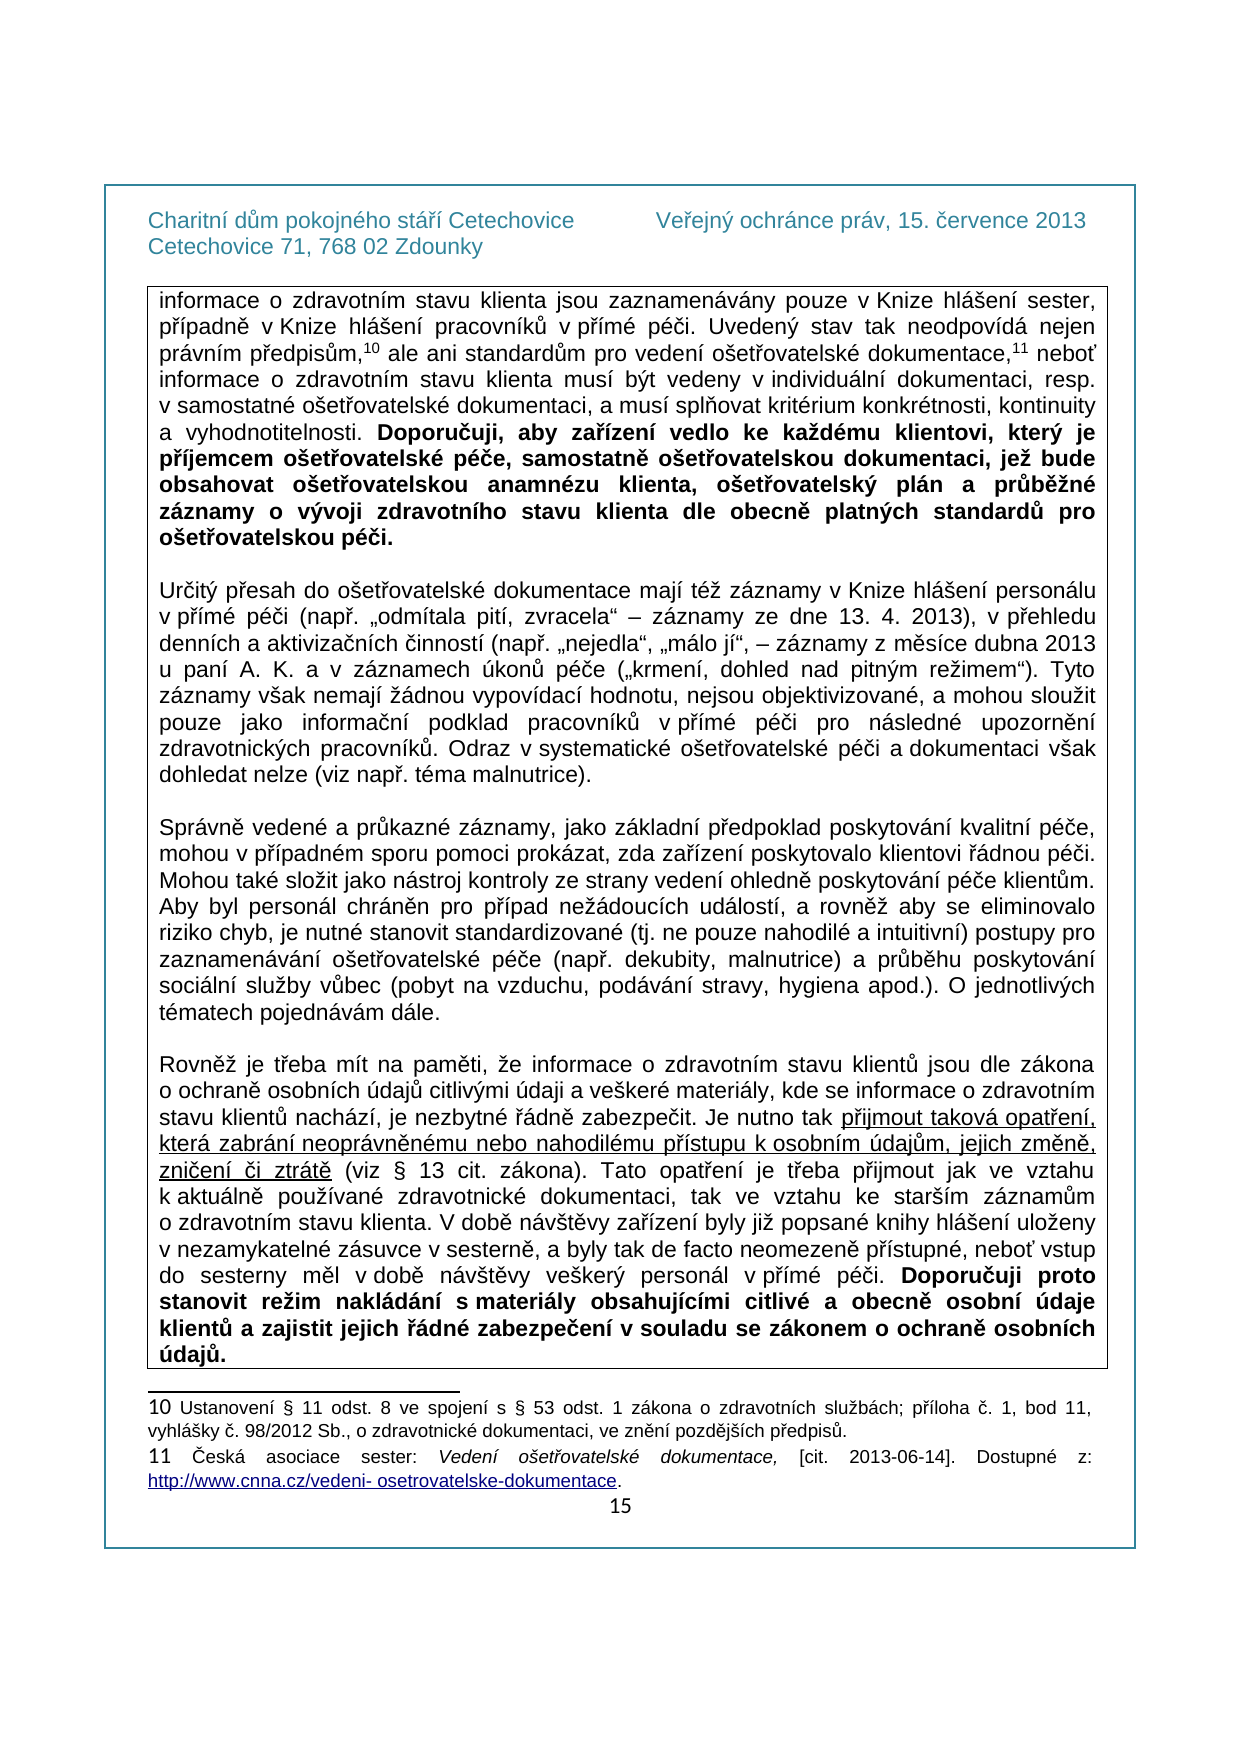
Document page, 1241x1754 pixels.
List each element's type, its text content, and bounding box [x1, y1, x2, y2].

table_cell Ošetřovatelská péče Na základě svých zjištění musím konstatovat, že všeobecné sestry v zařízení nepracují standardním ošetřovatelským procesem, což je pracovní metoda, která má za cíl prevenci, odstranění nebo zmírnění problémů v oblasti potřeb nemocného, a která je pro činnost sestry bez odborného dohledu předpokládána právními předpisy. Ošetřovatelský proces v sobě zahrnuje zhodnocení stavu individuálních potřeb pacienta/klienta nebo skupiny osob, stanovení ošetřovatelských problémů, plánování a realizace ošetřovatelské péče, vyhodnocování účinnosti ošetřovatelské péče a zaznamenávání do zdravotnické dokumentace.,, Pokud v domově není ošetřovatelská péče poskytována dle zásad stanovených pro ošetřovatelský proces, je postupováno nejen v rozporu s právními předpisy, ale takový systém práce představuje riziko špatného zacházení (v citlivých oblastech, jako je neklid, malnutrice, bolest, pády) a hrozbu poškození zdraví klienta – uživatele sociální služby. Doporučuji tedy, aby v zařízení byla ošetřovatelská péče poskytována dle všech pravidel a zásad ošetřovatelského procesu. Dále bylo zjištěno, že vedení zdravotních sester neumí formulovat zadání pro různé aspekty ošetřovatelské péče (sledování příjmu potravy, vážení) a že požadavky na specifickou péči či signály pro ošetřovatelskou péči, které vysílají pracovníci v přímé péči, nejsou dostatečně reflektovány a pracovníkům v přímé péči není poskytována zpětná vazba. Zdravotní sestry rovněž nedostatečně využívají potencionálu pracovníků v přímé péči a nedokážou je vést v rámci ošetřovatelských aspektů jejich práce, kterých je vzhledem ke klientele zařízení skutečně mnoho. Dokumentace Pokud zařízení nepostupuje dle standardního ošetřovatelského procesu, nutně ani ošetřovatelská dokumentace neobsahuje stěžejní záznamy. Ošetřovatelskou dokumentaci tak v zařízení představuje pouze tiskopis základní ošetřovatelské anamnézy a tiskopis „sesterský záznam“, kde jsou zaznamenávány kódy výkonů poskytnuté ošetřovatelské péče pro účely výkazu zdravotní pojišťovně. Další dílčí údaje jsou zaznamenávány do dokumentace lékaře (např. glykémie), která je zdravotním sestrám k dispozici. Jakékoliv jiné informace o zdravotním stavu klienta jsou zaznamenávány pouze v Knize hlášení sester, případně v Knize hlášení pracovníků v přímé péči. Uvedený stav tak neodpovídá nejen právním předpisům, ale ani standardům pro vedení ošetřovatelské dokumentace, neboť informace o zdravotním stavu klienta musí být vedeny v individuální dokumentaci, resp. v samostatné ošetřovatelské dokumentaci, a musí splňovat kritérium konkrétnosti, kontinuity a vyhodnotitelnosti. Doporučuji, aby zařízení vedlo ke každému klientovi, který je příjemcem ošetřovatelské péče, samostatně ošetřovatelskou dokumentaci, jež bude obsahovat ošetřovatelskou anamnézu klienta, ošetřovatelský plán a průběžné záznamy o vývoji zdravotního stavu klienta dle obecně platných standardů pro ošetřovatelskou péči. Určitý přesah do ošetřovatelské dokumentace mají též záznamy v Knize hlášení personálu v přímé péči (např. „odmítala pití, zvracela“ – záznamy ze dne 13. 4. 2013), v přehledu denních a aktivizačních činností (např. „nejedla“, „málo jí“, – záznamy z měsíce dubna 2013 u paní A. K. a v záznamech úkonů péče („krmení, dohled nad pitným režimem“). Tyto záznamy však nemají žádnou vypovídací hodnotu, nejsou objektivizované, a mohou sloužit pouze jako informační podklad pracovníků v přímé péči pro následné upozornění zdravotnických pracovníků. Odraz v systematické ošetřovatelské péči a dokumentaci však dohledat nelze (viz např. téma malnutrice). Správně vedené a průkazné záznamy, jako základní předpoklad poskytování kvalitní péče, mohou v případném sporu pomoci prokázat, zda zařízení poskytovalo klientovi řádnou péči. Mohou také složit jako nástroj kontroly ze strany vedení ohledně poskytování péče klientům. Aby byl personál chráněn pro případ nežádoucích událostí, a rovněž aby se eliminovalo riziko chyb, je nutné stanovit standardizované (tj. ne pouze nahodilé a intuitivní) postupy pro zaznamenávání ošetřovatelské péče (např. dekubity, malnutrice) a průběhu poskytování sociální služby vůbec (pobyt na vzduchu, podávání stravy, hygiena apod.). O jednotlivých tématech pojednávám dále. Rovněž je třeba mít na paměti, že informace o zdravotním stavu klientů jsou dle zákona o ochraně osobních údajů citlivými údaji a veškeré materiály, kde se informace o zdravotním stavu klientů nachází, je nezbytné řádně zabezpečit. Je nutno tak přijmout taková opatření, která zabrání neoprávněnému nebo nahodilému přístupu k osobním údajům, jejich změně, zničení či ztrátě (viz § 13 cit. zákona). Tato opatření je třeba přijmout jak ve vztahu k aktuálně používané zdravotnické dokumentaci, tak ve vztahu ke starším záznamům o zdravotním stavu klienta. V době návštěvy zařízení byly již popsané knihy hlášení uloženy v nezamykatelné zásuvce v sesterně, a byly tak de facto neomezeně přístupné, neboť vstup do sesterny měl v době návštěvy veškerý personál v přímé péči. Doporučuji proto stanovit režim nakládání s materiály obsahujícími citlivé a obecně osobní údaje klientů a zajistit jejich řádné zabezpečení v souladu se zákonem o ochraně osobních údajů. Předcházející i následná zjištění svědčí o absenci jednotných postupů (intuitivním a nekoncepčním jednání), které jsou předpokladem k poskytování kvalitní ošetřovatelské péče. Na základě výše uvedeného je tedy nutné zcela revidovat systém práce všeobecných sester v zařízení. Již při nástupu klienta do zařízení provést zhodnocení bio-psycho-sociální potřeb a potencionálních problémů a využít je nejen, řekněme, na úseku sociálním, jako se tomu děje nyní, ale i zdravotním. Zhodnocení bude východiskem pro stanovení ošetřovatelské diagnózy a vytvoření plánu ošetřovatelské péče u těch klientů, kde je to vzhledem k jejich zdravotnímu stavu potřeba. A dále pokračovat způsobem ošetřovatelského procesu. Klientela zařízení je natolik ošetřovatelsky náročná, že standardní součástí nastavování individuální ošetřovatelské péče a preventivních opatření bude i počáteční a v indikovaných případech i průběžné testování, např. prostřednictvím běžných hodnotících škál (v zařízeních tohoto typu se standardně používá např. Barthel index – test základních všedních činností, MMSE – test kognitivních funkcí, MNA – malý výživový test, škála MOBID 2 – škála bolesti, test mobility apod.). Prevence malnutrice Někteří klienti domova jsou trvale upoutáni na lůžko, mají omezené komunikační schopnosti, či jsou jinak zcela odkázání na péči personálu zařízení. Ta musí zahrnovat i zajištění základní výživy těchto klientů. Proto se během systematických návštěv zařízení tohoto typu zaměřuji na to, zda si je zařízení vědomo rizik spojených s malnutricí a zda má nastavený systém prevence tak, aby se vzniku malnutrice zabránilo. Přestože klientela zařízení vzhledem ke svému zdravotnímu stavu a komunikačním schopnostem patří k rizikové z hlediska možnosti vzniku malnutrice, není systematicky řešena prevence. Při příjmu nových klientů není prováděn nutriční screening, není zjišťována výška, není vyhodnocován body mass index (BMI). Nejsou vyhodnocována rizika malnutrice, která ve svém důsledku ovlivňují další sféry života klienta, potažmo oblasti péče o klienta (z důvodu úbytku bílkovin je klient ohrožen dekubity, úbytkem svalové hmoty je klient náchylnější k infekcím apod.). V průběhu poskytování služby jsou klienti dle informací zaměstnanců zařízení váženi každý měsíc. Nicméně v měsíci březnu a dubnu 2013 nebylo dle dokumentace zváženo 11 klientů. U osmi klientů nebyl uveden žádný údaj o váze počínaje listopadem 2012. Z klientů, u kterých nebyla zjišťována váha, měli např. paní G. a pan O. v polovině měsíce dubna průjmy, což s ohledem na jejich stav značí závažné riziko ohrožení zdravotního stavu a sledování jejich hmotnosti by mělo být samozřejmostí. U paní J. lze ze záznamů vysledovat váhový úbytek od měsíce února do dubna 2013 pět kilogramů. Žádná zvláštní opatření stran prevence malnutrice však přijata nebyla. U klientů, kteří nejsou schopni postavit se na váhu, není případný úbytek váhy sledován ani pomocí alternativních ukazatelů (např. měření obvodu paže). Lze tak uzavřít, že v zařízení se váhové úbytky klientů systematicky neřeší a s ohledem na výše uvedené bylo objektivizováno riziko malnutrice. Doporučuji důsledně sledovat váhu klientů a systematicky hodnotit případné váhové úbytky. Případný váhový úbytek klientů doporučuji konzultovat s lékařem a stanovit navazující postup. V zařízení není dostatečně kvalitně sledován příjem stravy, resp. není systematicky sledováno a evidováno, jakou část porce klienti snědí. Dílčí, avšak nedostatečné informace, lze nalézt v Knize hlášení personálu v přímé péči (např. „odmítala pití, zvracela“ – záznamy ze dne 13. dubna 2013), v přehledu denních a aktivizačních činností (např. „nejedla“, „málo jí“ – záznamy z měsíce dubna 2013 u paní A. K.), či v záznamech úkonů péče (kolonky pro zaznamenání – krmení, dohled nad pitným režimem). Nejde však o výsledek systematického standardizovaného sledování, ale o intuici a všímavost zaměstnanců domova. Zařízení nemá definovány postupy stran prevence malnutrice, a není tak stanoveno, u koho se záznamy o příjmu potravy mají vést a u koho ne, ani jakou mají mít podobu. Záznamy o příjmu potravy konkrétního klienta navíc nejsou soustřeďovány přehledně na jednom místě. Doporučuji stanovit, u koho má být příjem stravy preventivně sledován, a tento zaznamenávat pomocí objektivizovaných záznamů, ze kterých bude zjevné, zda klient snědl celou porci, polovinu, čtvrtinu. Tyto záznamy doporučuji pravidelně vyhodnocovat a ve spolupráci s lékařem stanovit navazující postup pro případ, že klient opakovaně nedojí. Strava, krom oběda, který se do zařízení dováží, je připravována v zařízení. Není propočítána energetická a biologická hodnota potravy a klient tak nedostává stravu na základě svých potřeb. Neodměřují se dávky příkrmů diabetikům a může tak docházet ke kolísání hladiny krevního cukru, což vede k poškození zdraví klienta (oční cévy, uzavírání vlásečnic na dolních končetinách apod.). U klientů trpících Alzheimerovou demencí není počítáno s vyšším energetickým výdejem, čemuž by měl odpovídat i příjem. Rovněž je třeba u této cílové skupiny do jídelníčku zařadit pokrmy s vyšším obsahem vitamínu B a vitamínu D, případně je nahradit doplňkovou výživou. Na trhu jsou k dispozici rovněž další přípravky spojené s podáváním stravy, které řeší problémy s polykáním, příjmem potravy a pomáhají hojení dekubitů. Jejich znalost má být základní součástí práce zdravotnického personálu. Doporučuji jídelníčky sestavovat s ohledem na jejich nutriční a biologickou hodnotu. S výše uvedeným výrazně souvisí skutečnost, že v zařízení nepracuje nutriční terapeut, ani jiný odborník zabývající se problematikou výživy. S ohledem na to, že klienti zařízení patří k rizikové skupině z hlediska možného vzniku malnutrice, doporučuji alespoň na částečný úvazek zaměstnat výživového specialistu, příp. s ním jinak spolupracovat. Pro doplnění informací o mých doporučeních stran prevence malnutrice odkazuji na informační leták. V zařízení není systematicky sledován příjem tekutin. V dokumentaci je sice požíván termín „zavodňována“, příp. „pila málo“, nicméně tyto záznamy nemají žádnou vypovídací hodnotu. Z takto vedené evidence není vůbec zřejmé, kolik tekutin klient za 24 hodin vypil. Není rovněž stanoveno, u koho mají být tekutiny (příjem, případně i výdej) sledovány. Opět se jedná o nestandardizované postupy, které není možné zpětně kontrolovat a ověřit tak jejich správnost. U osob trpících syndromem demence je přitom nutné dbát na pitný režim a mapování příjmu tekutin by proto mělo být u nich samozřejmostí. Nemocní nemají pocit žízně a tekutiny je tak nutné stále aktivně nabízet. Doporučuji ve spolupráci s lékařem stanovit, u kterých klientů má být sledován příjem tekutin, a určit, kolik tekutin má klient za den přijmout a tyto informace zaznamenat do osobní dokumentace klienta. Seznam těchto klientů doporučuji v písemné podobě zpřístupnit personálu v přímé péči. Dále doporučuji stanovit postupy a zodpovědnost za podávání tekutin klientům, kteří se nejsou schopni napít sami. Příjem tekutin doporučuji sledovat pomocí objektivizovaných ukazatelů, například ráno připravit tekutiny do nádoby s odměrkou, aby bylo večer možné přesně stanovit, kolik tekutin klient vypil. Ke sledování příjmu stravy či tekutin lze používat formulářové archy, kde stačí množství přijaté stravy či tekutin zaznamenat zaškrtnutím vhodného políčka. Formuláře jsou umístěny na pokoji klienta. Personálu tak tyto záznamy zaberou minimum času. Ke sledování příjmu stravy či tekutin u pacientů v riziku malnutrice a dehydratace doporučuji využívat záznamové archy, z kterých bude zjevné, kdo z personálu záznam učinil. Podávání stravy Během systematické návštěvy bylo také sledováno podávání stravy klientům, kteří se sami nenajedí. V první řadě bych chtěl ocenit skutečnost, že naprostá většina klientů se stravuje v jídelně. Pouze ti, kteří si to přejí, nebo kterým to aktuální zdravotní stav neumožňuje, se stravují na pokojích. Dále bych chtěl vyzdvihnout skutečnost, že je vyčleněn dostatek času na podávání, resp. konzumaci stravy. Některým klientům je třeba s podáním stravy dopomoci a jsou krmeni. Pozorováním bylo zjištěno, že (ne ve všech případech) pracovníci domova krmili klienty vestoje, což není vhodné. V případě sledování podávání stravy imobilní klientce bylo zjištěno, že ta nebyla dostatečně připravena k příjmu stravy, neboť neseděla v lůžku (pouze zvýšená zádová část lůžka) a neměla zapřeny dolní končetiny. Ke zvýšení standardu poskytované péče doporučuji instruovat personál v přímé péči tak, aby se pracovník podávající stravu nacházel ve stejné výškové úrovni jako klient, a klienta na podání stravy řádně připravil (informace o podávaném jídle, poloha klienta apod.). Některým klientům, kteří nejsou schopni stravu sami pokousat, je jídlo mechanicky upravováno (kousky, mletí), mj. je v zařízení podávána také mixována strava. V miskách jsou pak smíchány všechny složky mixovaného jídla dohromady. Takto upravená strava působí značně neesteticky, nechutně a nemůže klientovi přinést žádný požitek. Doporučuji stravu nemixovat, ale mlít, drtit, případně krájet. Doporučuji takto upravovat jednotlivé složky stravy zvlášť. Pokyn ohledně úpravy stravy vysílá do kuchyně pracovník v přímé péči. V dokumentaci klientů údaj o úpravě stravy úplně chybí. Forma stravy tak není stanovena na základě průkazného a odůvodněného zhodnocení, či metodického vedení. Doporučuji zaznamenat rozhodnutí o mechanické úpravě stravy v dokumentaci klientů (např. v nutričním plánu) tak, aby bylo patrné, kdo toto rozhodnutí přijal, kdy a jaké byly důvody. Podávání léků Léky jsou uloženy v uzamykatelné lékové skříni v sesterně, ve které jsou stále klíče. Mezi sesternou a místností pracovníků v přímé péči je průchod, který nebyl během návštěvy uzavřen. Přístup pracovníků v přímé péče k léčivům tak nebyl zamezen. Přístupné jsou jak léky klientů, tak léky osob již zemřelých, které zařízení i nadále uchovává. Doporučuji zamezit možnosti manipulace nezdravotnického personálu s léky a neindikované léky zlikvidovat. Zdravotní sestry připravují tabletové léky dle elektronického dokumentu uloženého v počítači, vždy tak, že postupují dle otevřeného dokumentu na monitoru. Taková příprava však skýtá velké riziko chyby, ať už co se týče nechtěné úpravy el. dokumentu, či omylu v rámci samotné přípravy léků. Netabletové léky jsou podávány dle rozpisu umístěného na lékovém vozíku, který je však nedatovaný, nepodepsaný a přepisovaný. Dle zjištění při návštěvě nebyl tento rozpis dávkování aktuální (indikace léku Ebixa lékařem byla u paní V. rozdílná), což vrchní sestra reflektovala (měnila rozpis) až v průběhu návštěvy. Rovněž byly v rozpisu netabletových léků nepřesně poznamenány okolnosti podání léku, oproti ordinaci lékaře – např. pí S. měla v rozpisu poznamenáno „dpl“, avšak v el. dokumentu zněla indikace „při stavech, kdy neklid doprovází halucinace, max. 3x denně“. Doporučuji nadále připravovat léky tak, aby bylo minimalizováno riziko chyb, a za tím účelem: zajistit, aby záznam v medikačním listě odpovídal přesnému předpisu lékaře a změny byly prováděny ihned, stanovit, kdo je za záznam do medikačního listu odpovědný, a připravovat medikační listy tak, aby bylo zjevné, kdo je učinil, správnost medikačního listu potvrzovat vrchní sestrou či lékařem, léky připravovat dle medikačního listu, který mají sestry k dispozici v papírové formě, v medikačních listech provádět změny novým záznamem (rovněž autorizovaným) namísto přepisování či retuší. Problémy s přijímáním (polykáním) léků jsou pro osoby trpící demencí typické. Zdravotní sestry proto léky pro většinu klientely drtí. Některé léky však mohou mít po rozdrcení změněný účinek. Dle sdělení vrchní sestry lékaři o drcení léků vědí, avšak toto tvrzení nemá oporu ve zdravotnické dokumentaci. Neexistuje písemný seznam klientů, kterým se mají léky drtit. Doporučuji informovat lékaře o tom, že klient má problém s polykáním léku, a požádat o předepsání léku v jiné formě, je-li to možné. Dále doporučuji konzultovat s lékařem, které léky je možné drtit, a ve vztahu ke konkrétním klientům mít od lékaře písemné stanovisko. Doporučuji vedoucím pracovníkem autorizovaný seznam těchto klientů zpřístupnit sestrám. Drcení léků se týká více uživatelů, avšak pozorováním bylo zjištěno, že hmoždíř, ve kterém se léky drtí, není po každém drcení vyčištěn a dochází tak k nepřípustnému míchání různých léků. Doporučuji tedy, aby po každém rozdrcení léků byla nádoba na drcení dokonale vyčištěna. Samotnému podání drceného léku lze předejít jeho podáním v netabletové formě (kapky), pokud existuje. Fáze demence Osoba trpící syndromem demence v každé z fází onemocnění vyžaduje specifickou péči, kterou by zařízení mělo umět poskytnout. Od fáze demence by se měla odvíjet i náplň dne klienta. Oceňuji, že potřebám klientů je přizpůsoben denní režim (např. stran vstávání klientů) i náplň dne klienta (viz Aktivizace níže). Rovněž činnost patronů (sledování individuálních potřeb, koupání klienta) a forma komunikace s klientem ukazuje, že značná část požadavků na péči o tuto cílovou skupinu již byla v rámci praxe zařízení reflektována. I přesto odkazuji na doporučení České alzheimerovské společnosti „P-PA-IA – podpora a péče lidem postiženým syndromem demence“, jako na zdroj další možné inspirace. Dále doporučuji, aby informace o fázi demence, ve které se člověk trpící tímto onemocněním nachází, byla obsažena v dokumentaci jednotlivých klientů a byla podkladem pro práci personálu s ním. Prevence a ošetřování dekubitů Problematika prevence vzniku dekubitů je v zařízení řešena intuitivně. Není tak znám počet klientů ohrožených dekubitem. Až v situaci, kdy pracovník v přímé péči zpozoruje zčervenalou kůži, informuje o tom zdravotní sestry. Dle názoru přizvané odbornice z praxe se však v takové situaci jedná už o dekubitus 1. stupně. Je tak třeba vytvořit přehled klientů, kteří jsou v riziku dekubitu a nastavit preventivní opatření, které spočívá nejen v polohování (polohovací list v zařízení existuje), ale též identifikovat nutriční potřeby klienta, predilekční místa chránit filmovým krytím a dbát na dostatečný přísun tekutin. Z tohoto důvodu doporučuji zařízení, aby individuálně vyhodnotilo situaci a identifikovalo klienty ohrožené dekubity a přijalo dostatečná preventivní opatření. Ošetřovatelství k tomu nabízí různé pomocné hodnoticí škály. Polohovací list je vhodné doplnit o údaj o množství podaných tekutin (popř. také o údaj o stolici a použitých prostředcích v péči o kůži). V rámci ošetřování dekubitů a chronických ran doporučuji zavést převazový list a stav fotodokumentovat. Ke zvýšení standardu ošetřovatelské péče doporučuji rovněž proškolit zdravotnické pracovníky v kurzu hojení ran. Mikční režim Jedním z projevů demence je inkontinence. Zařízení však může vytvořit (a částečně již vytvořilo) podmínky k tomu, aby inkontinenci klientů zabránilo, resp. ji oddálilo. Personál je navyklý víceméně intuitivně odvádět klienty na WC, přičemž klienti mohou využívat pokojové zvýšené toalety. To je příklad dobré praxe. Na druhou stranu u klientů není zaveden pravidelný mikční režim, není určen stupeň inkontinence a všichni klienti přes den používají inkontinentní pomůcky – plenkové kalhotky, a ti, kteří jsou schopni dojít na WC bez připomínkování, nosí plenkové kalhotky flexi bez lepení. Cílem správné ošetřovatelské péče by mělo být udržet klienta kontinentním, a to díky správnému režimu, včetně režimu mikčního. Klient by měl mít možnost se v cca 2hodinových intervalech (i častěji) vymočit. Takto nastavený režim může minimalizovat spotřebu ochranných pomůcek pro inkontinenci, které pak mohou představovat pouze jakousi pojistku. Je také nutné pátrat po příčině inkontinence a věc konzultovat u gynekologa či urologa, příp. provést kultivační vyšetření moči. K určení vhodné inkontinenční pomůcky doporučuji zavést 3denní mapování výměny inkontinentních pomůcek, kdy je klient po 2 hodinách vysazován na WC a je přikládána vložka, nebo vložná plena. Následně dle protečení lze z průměru určit druh inkontinentní pomůcky v závislosti na stupni inkontinence. Dále doporučuji nepoužívat u chodících klientů plenkové lepící kalhotky, ale vložné pleny s fixačními kalhotkami. Personál v přímé péči by tak měl mít přesné zadání, koho z klientů a jak často vysazovat na (přenosné) WC, či mu pomáhat dojít na toaletu. Komunikační bariéra na straně klienta (klient si neřekne, že potřebuje doprovodit na WC) by obecně vzato neměla být důvodem pro ukončení dopomáhání na toaletu. Mikční režim by měl vycházet z individuálních potřeb každého klienta a měl by mít odraz v dokumentaci klienta. Doporučuji stanovit klientům mikční režim, v jehož rámci bude řešeno, kdo používá inkontinenční pomůcky (pleny a vložky) na noc, kdo i přes den, komu má personál v přímé péči dopomáhat na toaletu a jak často. Sledování bolesti U pacientů s pokročilou demencí není rozpoznání bolesti vždy snadné. Nerozpoznaná a neléčená bolest přitom zásadně zhoršuje kvalitu života klientů. Je zde také velké riziko, že neléčená bolest může být i přehlédnutým signálem závažného onemocnění, které zůstává nepovšimnuto, příp. může vést k poruchám chování a následnému zbytečnému nasazení psychofarmak, neboť klient nedokáže říct, že ho něco bolí. Okolí nicméně chápe obranu nebo nervozitu klienta jako agresi či neklid. V zařízení není zaveden standardizovaný systém pravidelného testování a zaznamenávání bolesti klientů. Pokud o některém z klientů personál ví, že trpí bolestí, jde o výsledek každodenního intuitivního pozorování klientů. Pracovník v přímé péči sám podle citu usuzuje, zda údaj sdělí dále sestře. V tom případě se mu však již nedostane zpětné vazby a neví, jak a jestli byl požadavek vyřešen. Není ani zaznamenávána a vyhodnocována bolest po zavedené léčbě, příp. po zavedeném opatření ke zmírnění bolesti. Doporučuji zavést standardizovaný způsob monitorování bolesti klientů, zejména těch, kteří mají omezené komunikační schopnosti, a pravidelně o průběhu léčby bolesti informovat lékaře. Deprese Depresivní ladění bývá průvodním jevem velké části demencí, zejména demencí vaskulárního typu, a často se za ni zaměňuje pro počáteční příznaky, které jsou podobné. Přitom vhodná medikace může duševní stav nemocného značně zlepšit. V zařízení není systematicky sledováno a aktivně zjišťováno, zda je některý z klientů v depresi. Proto, pokud personál pojímá podezření, že je klient v depresi, je nutné provést příslušné testy (např. geriatrická škála deprese), a pokud to stav klienta plně neumožňuje, je nutné se spolehnout na pozorování atypického chování klienta a věc konzultovat s lékařem. Doporučuji u klientů trpících syndromem demence věnovat zvýšenou pozornost tomu, zda netrpí depresí, a za tím účelem provádět pravidelné testy, či systematicky pozorovat možné příznaky a věc následně konzultovat s lékařem. Obecně ke zvýšení standardu ošetřovatelské péče Dle zjištění mají některé pracovnice v zařízení základní kurz bazální stimulace, avšak s tímto konceptem se nepracuje u žádného uživatele, byť je bazální stimulace u klientů s demencí mj. alternativní metodou komunikace a výborným přístupem ke klientovi v pozdějších fázích demence vůbec. Navrhuji proto zahrnout prvky bazální stimulace do každodenních rutinních úkonů (způsob doteků, práce s lůžkovinami, komunikace), zaučit v tom vyškolenými pracovnicemi i ty, které nebyly v bazální stimulaci proškoleny. Doporučuji tedy, aby metoda bazální stimulace byla v zařízení používána a rozšiřována. Ke zvýšení standardu ošetřovatelské péče doporučuji rovněž proškolit zdravotnické pracovníky v oblasti rehabilitační péče, neboť její provádění může být náplní práce všeobecné sestry. Aktivizace Oceňuji skutečnost, že klienti nezůstávají pouze ve svých pokojích, ale zařízení se snaží zapojit klienty do běžného denního režimu s tím, že jsou vytvořeny podmínky pro pobyt v soukromí pokoje, místnosti, kde je možné trávit volný čas, či místnosti, kde je podávána strava. V době návštěvy – za pěkného počasí – klienti rovněž trávili volný čas na dvoře domova, přičemž zaměstnanci poměrně brilantně a rychle (tj. nezinscenovaně) uskutečnili jejich přesun právě na dvorek. Přesto musím podotknout, že klienti jsou většinu dne stále ve větších skupinách (společenská místnost, jídelna, dvorek), avšak u klientů s demencí je doporučováno pracovat se skupinou nejvýše pěti až šesti klientů, které budou sestaveny na základě znalostí a charakteristiky klientů (koníčky apod.). Smyslem takového postupu je udržení klienta v jeho činorodosti, nikoliv pouze v pasivním přijímání existence okolního společenství. Zaměstnanci Kanceláře si rovněž povšimli, že personál zařízení pravidelně dochází za klienty, kteří jsou s ohledem na svůj zdravotní stav nuceni pobývat v lůžku, přičemž se nejedná pouze o rutinní kontrolu, ale o účelný a smysluplně strávený čas s klientem (zpěv, rozhovor apod.). [148, 287, 1107, 1367]
